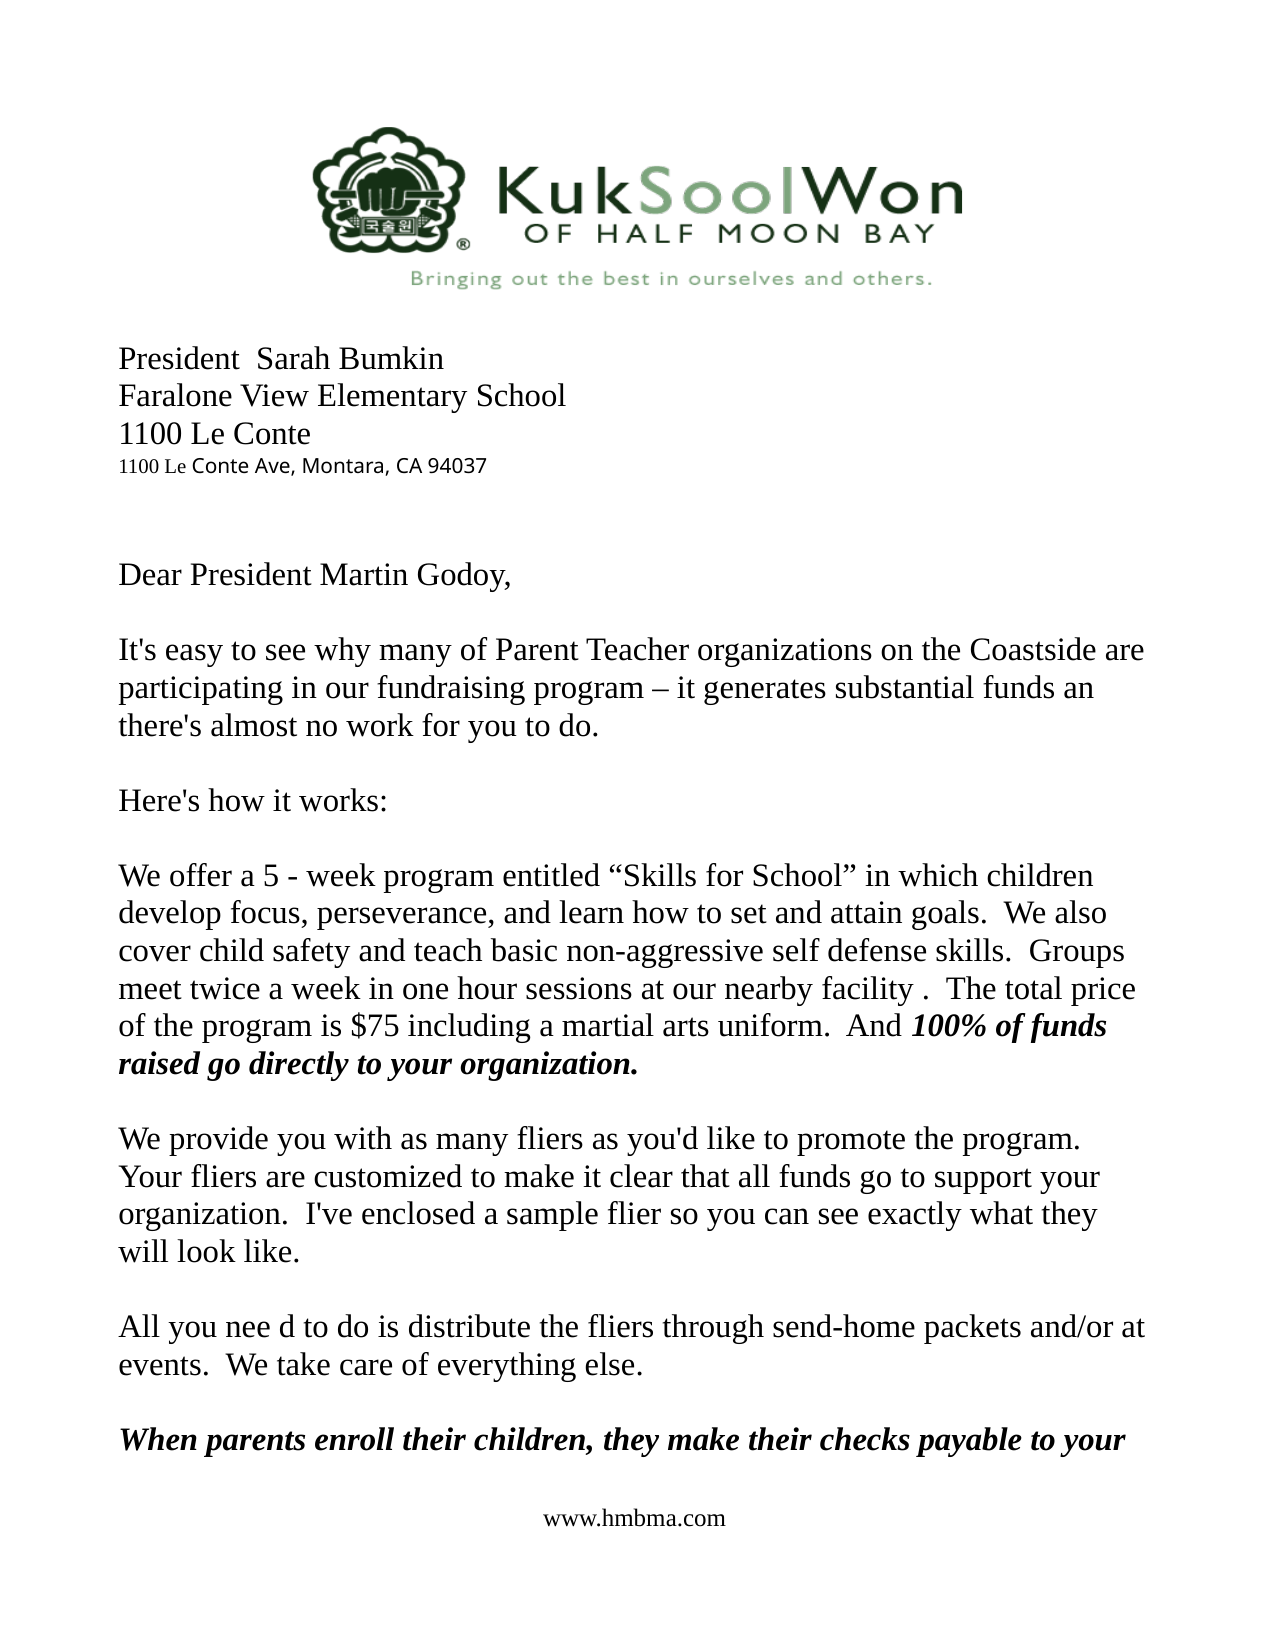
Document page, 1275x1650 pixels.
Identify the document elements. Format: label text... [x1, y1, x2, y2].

text Dear President Martin Godoy, [118, 555, 1157, 593]
text All you nee d to do is distribute the fliers through send-home packets and/or at events. We take care of everything else. [118, 1307, 1157, 1382]
text 1100 Le Conte [118, 414, 1157, 451]
text We provide you with as many fliers as you'd like to promote the program. Your fliers are customized to make it clear that all funds go to support your organization. I've enclosed a sample flier so you can see exactly what they will look like. [118, 1119, 1157, 1269]
text We offer a 5 - week program entitled “Skills for School” in which children develop focus, perseverance, and learn how to set and attain goals. We also cover child safety and teach basic non-aggressive self defense skills. Groups meet twice a week in one hour sessions at our nearby facility . The total price of the program is $75 including a martial arts uniform. And 100% of funds raised go directly to your organization. [118, 856, 1157, 1081]
text It's easy to see why many of Parent Teacher organizations on the Coastside are participating in our fundraising program – it generates substantial funds an there's almost no work for you to do. [118, 630, 1157, 743]
text President Sarah Bumkin [118, 338, 1157, 376]
text Here's how it works: [118, 781, 1157, 818]
picture [297, 118, 978, 301]
text 1100 Le Conte Ave, Montara, CA 94037 [118, 451, 1157, 480]
text When parents enroll their children, they make their checks payable to your [118, 1420, 1157, 1457]
text Faralone View Elementary School [118, 376, 1157, 414]
